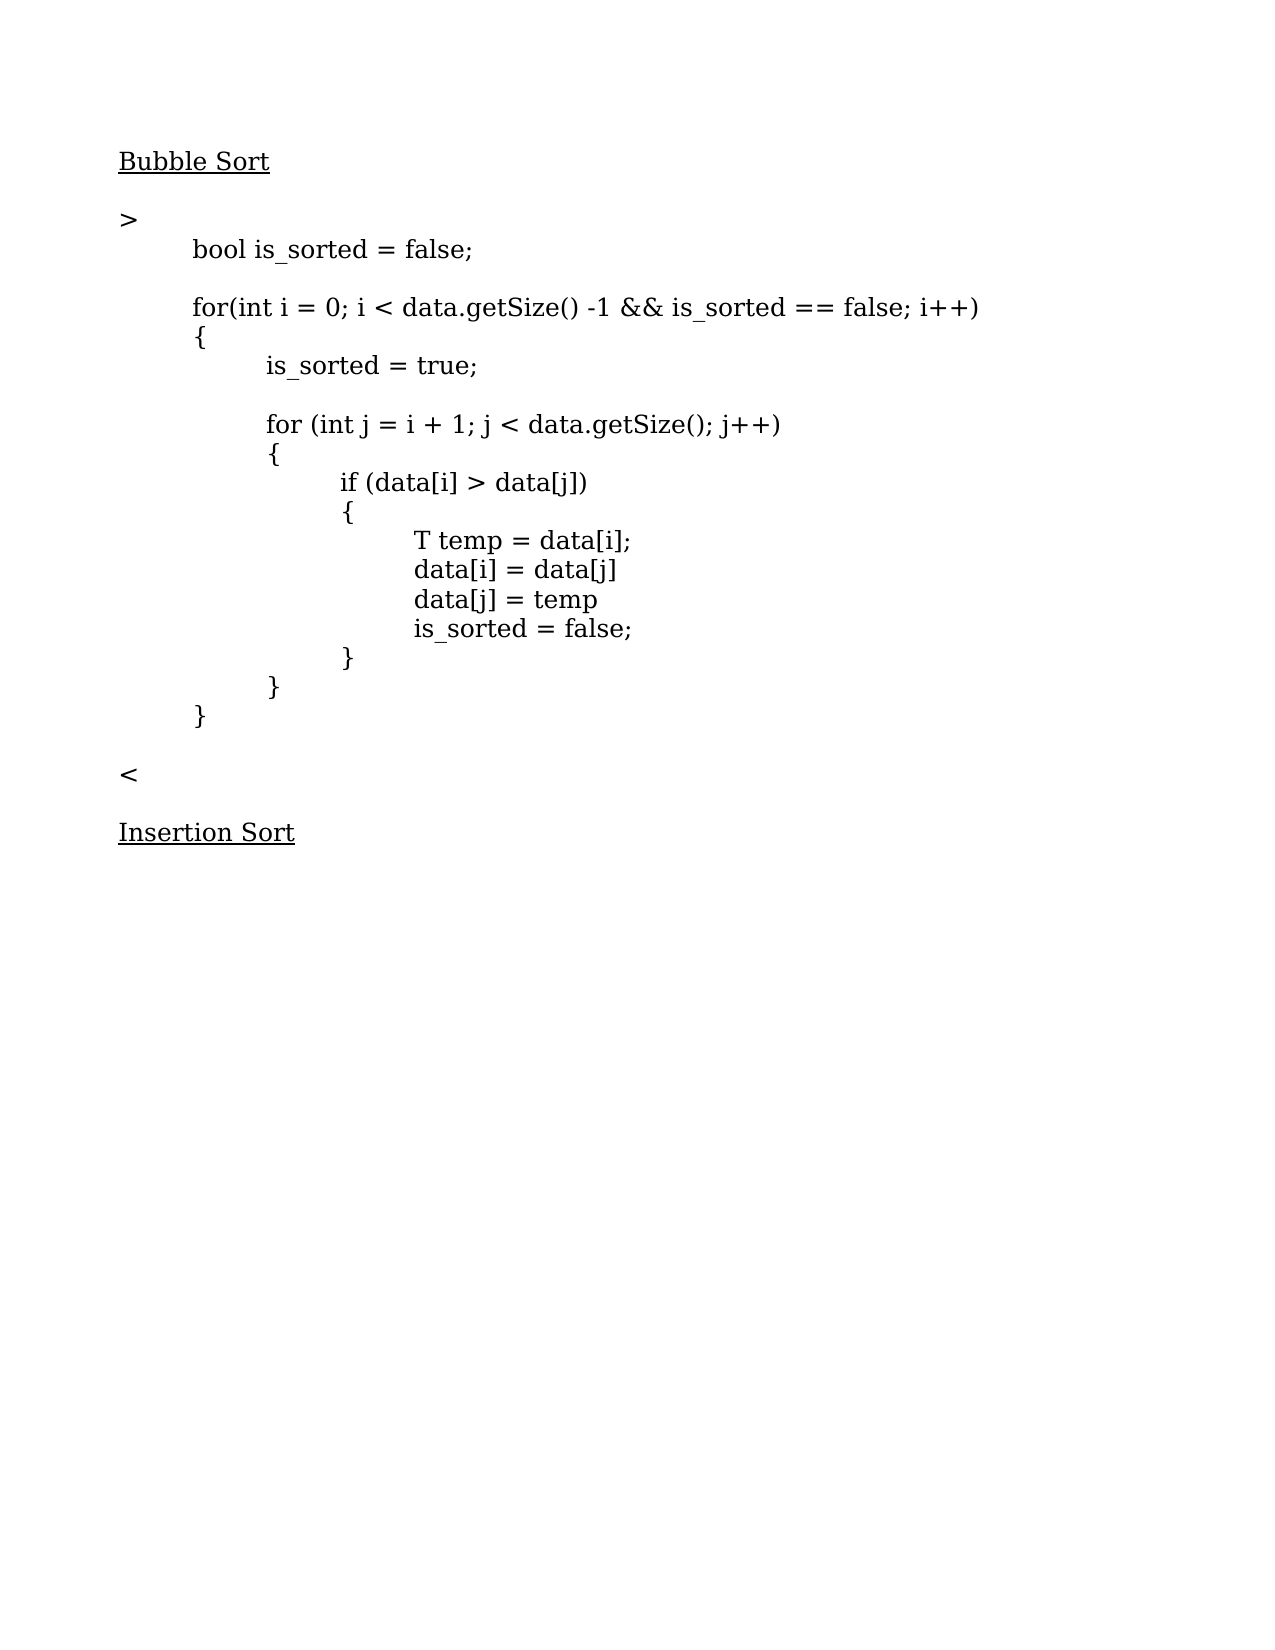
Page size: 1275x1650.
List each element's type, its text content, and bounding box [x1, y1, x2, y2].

text < [118, 760, 1157, 789]
text data[j] = temp [118, 585, 1157, 614]
text is_sorted = false; [118, 614, 1157, 643]
text T temp = data[i]; [118, 526, 1157, 556]
text data[i] = data[j] [118, 556, 1157, 585]
text is_sorted = true; [118, 351, 1157, 381]
text { [118, 439, 1157, 468]
text } [118, 701, 1157, 731]
text } [118, 672, 1157, 701]
text > [118, 206, 1157, 235]
text for (int j = i + 1; j < data.getSize(); j++) [118, 410, 1157, 439]
text Insertion Sort [118, 818, 1157, 847]
text bool is_sorted = false; [118, 235, 1157, 264]
text Bubble Sort [118, 147, 1157, 176]
text { [118, 497, 1157, 526]
text } [118, 643, 1157, 672]
text for(int i = 0; i < data.getSize() -1 && is_sorted == false; i++) [118, 264, 1157, 322]
text { [118, 322, 1157, 351]
text if (data[i] > data[j]) [118, 468, 1157, 497]
